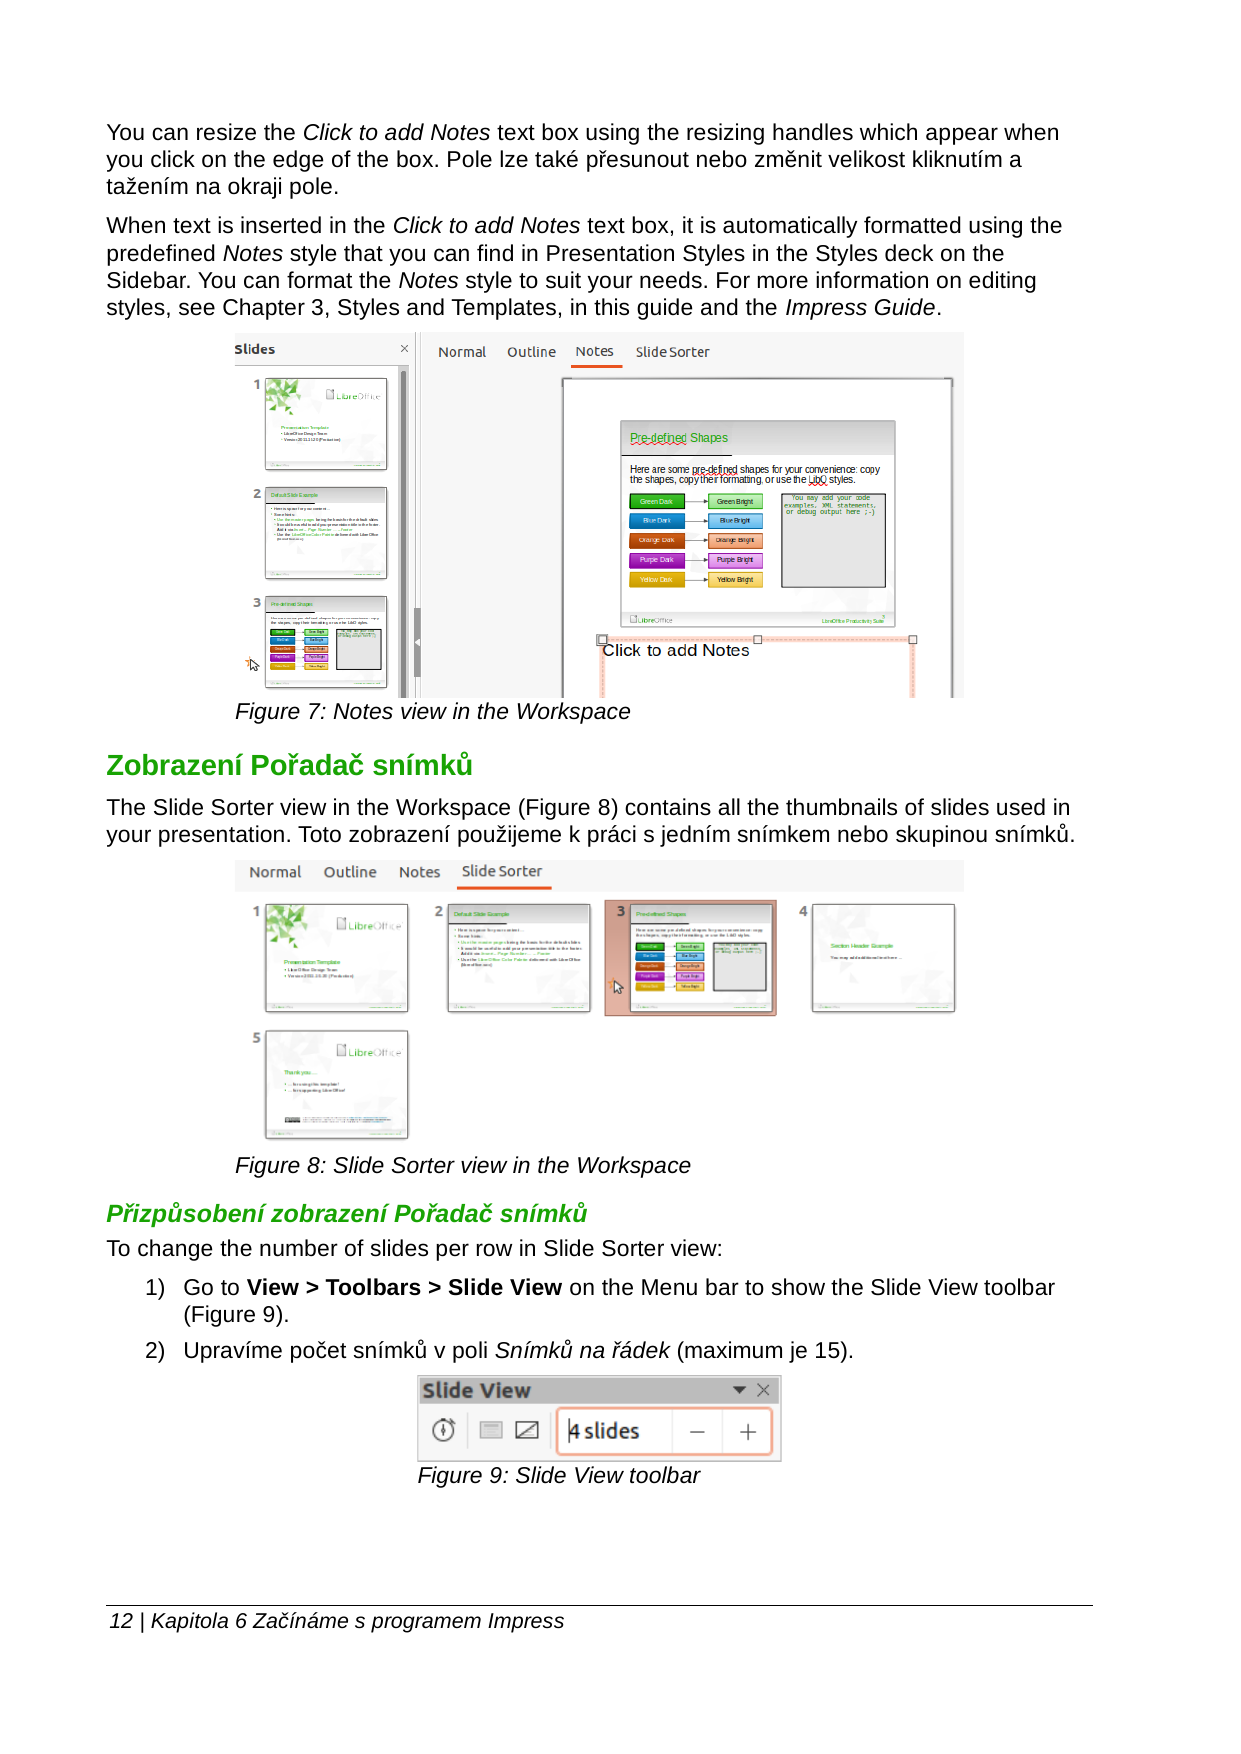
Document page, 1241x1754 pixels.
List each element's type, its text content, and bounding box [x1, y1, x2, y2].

text The Slide Sorter view in the Workspace (Figure 8) contains all the thumbnails of slides used in your presentation. Toto zobrazení použijeme k práci s jedním snímkem nebo skupinou snímků. [106, 793, 1093, 847]
list Upravíme počet snímků v poli Snímků na řádek (maximum je 15). [165, 1337, 1093, 1364]
picture [417, 1375, 782, 1462]
text Figure 7: Notes view in the Workspace [235, 698, 964, 724]
text You can resize the Click to add Notes text box using the resizing handles which appear when you click on the edge of the box. Pole lze také přesunout nebo změnit velikost kliknutím a tažením na okraji pole. [106, 118, 1093, 199]
picture [234, 332, 964, 698]
text To change the number of slides per row in Slide Sorter view: [106, 1234, 1093, 1261]
picture [234, 860, 964, 1152]
text Figure 8: Slide Sorter view in the Workspace [235, 1152, 964, 1178]
subtitle Přizpůsobení zobrazení Pořadač snímků [106, 1199, 1093, 1228]
subtitle Zobrazení Pořadač snímků [106, 748, 1093, 782]
list Go to View > Toolbars > Slide View on the Menu bar to show the Slide View toolbar (Figure 9). [165, 1274, 1093, 1328]
text When text is inserted in the Click to add Notes text box, it is automatically formatted using the predefined Notes style that you can find in Presentation Styles in the Styles deck on the Sidebar. You can format the Notes style to suit your needs. For more information on editing styles, see Chapter 3, Styles and Templates, in this guide and the Impress Guide. [106, 212, 1093, 320]
text Figure 9: Slide View toolbar [417, 1462, 782, 1488]
